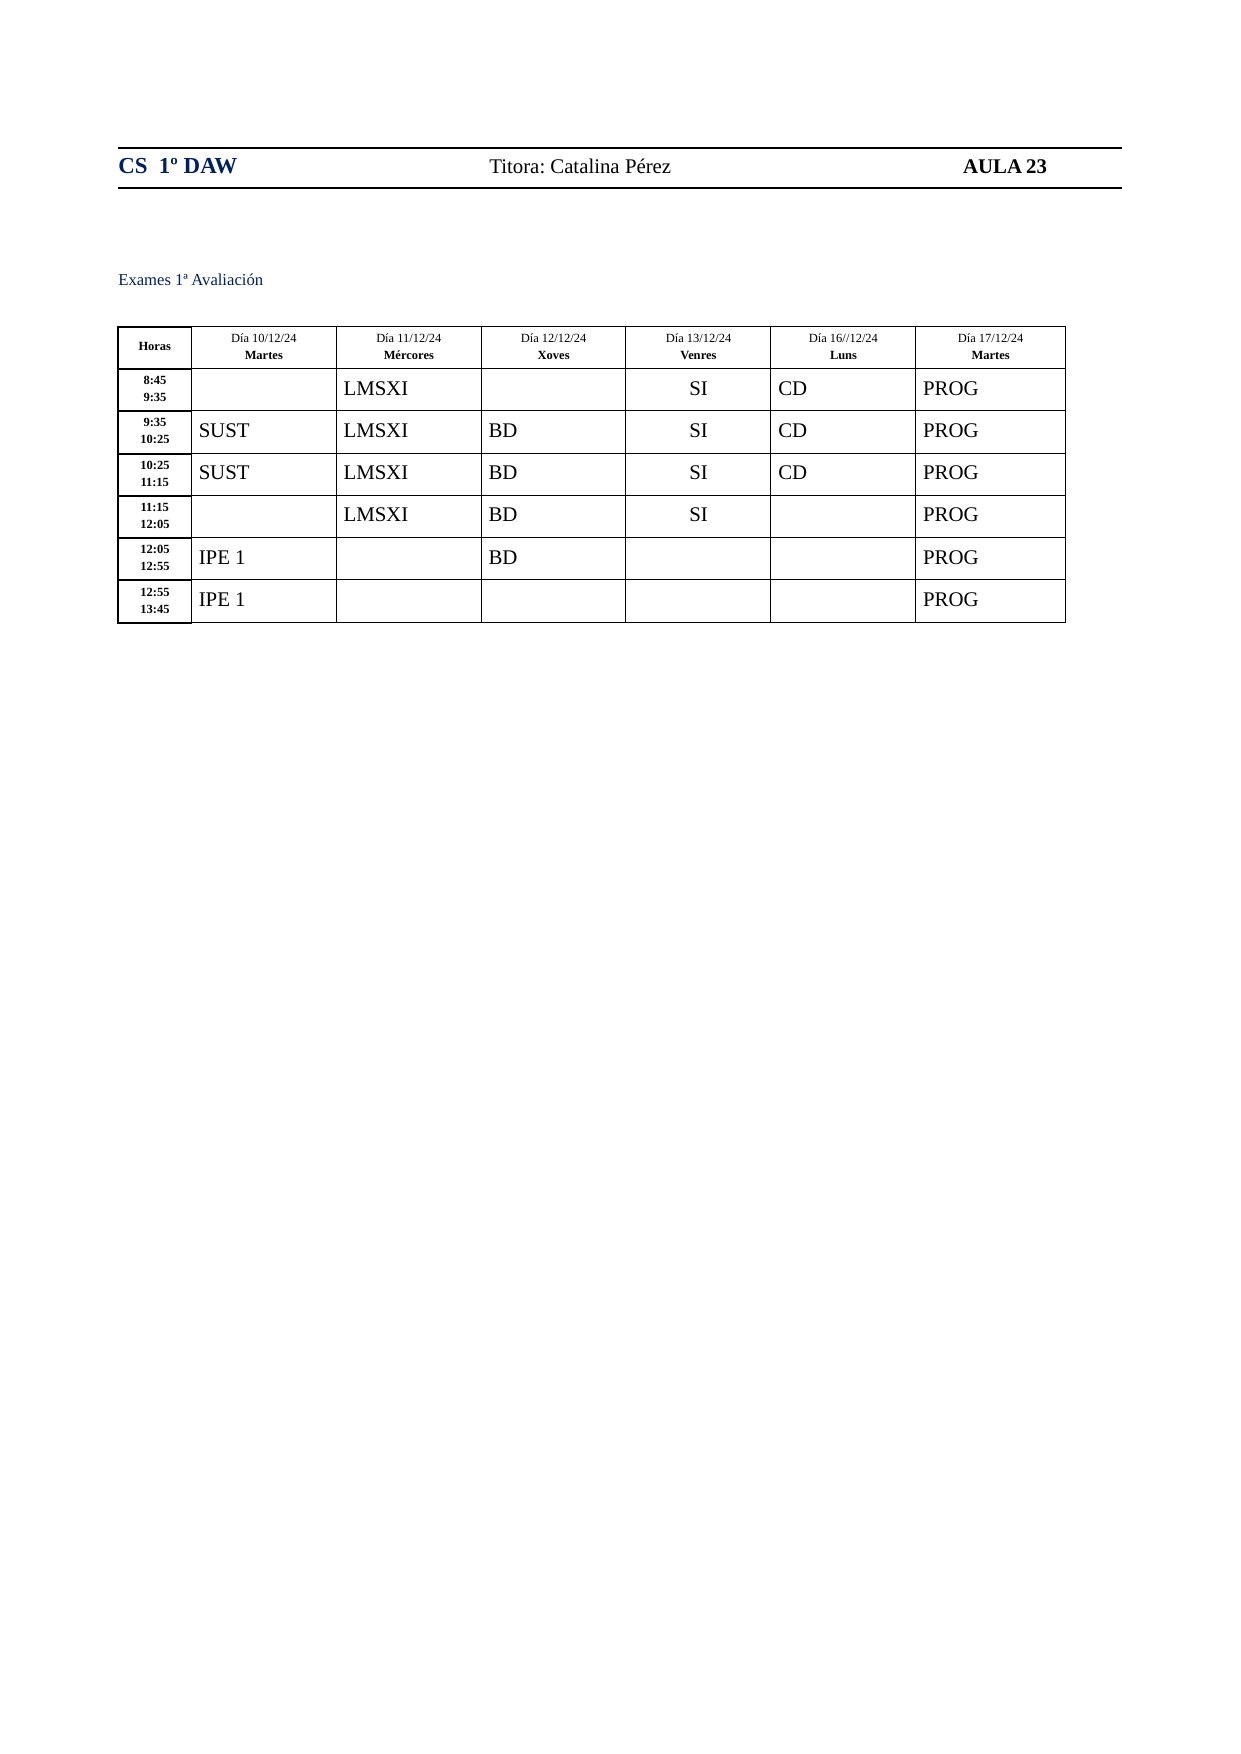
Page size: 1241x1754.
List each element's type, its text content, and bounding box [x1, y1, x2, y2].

text Exames 1ª Avaliación [118, 269, 1122, 289]
table_cell [626, 538, 770, 579]
table_cell 9:35 10:25 [119, 412, 191, 452]
table_cell PROG [916, 411, 1065, 452]
table_cell [337, 580, 481, 622]
table_cell BD [482, 454, 625, 495]
table_cell 12:05 12:55 [119, 539, 191, 579]
table_cell SI [626, 369, 770, 410]
table_cell PROG [916, 369, 1065, 410]
table_cell [482, 369, 625, 410]
table_header Día 11/12/24 Mércores [337, 327, 481, 368]
table_cell [771, 538, 915, 579]
table_cell [192, 369, 336, 410]
table_cell CD [771, 454, 915, 495]
table_cell 11:15 12:05 [119, 497, 191, 537]
table_cell BD [482, 496, 625, 537]
table_cell 8:45 9:35 [119, 370, 191, 410]
table_cell PROG [916, 496, 1065, 537]
table_cell [482, 580, 625, 622]
table_cell PROG [916, 580, 1065, 622]
table_header Día 10/12/24 Martes [192, 327, 336, 368]
table_cell CD [771, 411, 915, 452]
table_cell BD [482, 411, 625, 452]
table_header Horas [119, 328, 191, 368]
table_cell [192, 496, 336, 537]
table_cell PROG [916, 538, 1065, 579]
table_cell [626, 580, 770, 622]
table_cell BD [482, 538, 625, 579]
table_cell IPE 1 [192, 580, 336, 622]
table_header Día 17/12/24 Martes [916, 327, 1065, 368]
table_cell 10:25 11:15 [119, 455, 191, 495]
table_cell LMSXI [337, 496, 481, 537]
table_cell [771, 496, 915, 537]
table_cell [771, 580, 915, 622]
table_cell LMSXI [337, 454, 481, 495]
table_cell SUST [192, 454, 336, 495]
table_header Día 16//12/24 Luns [771, 327, 915, 368]
table_cell LMSXI [337, 369, 481, 410]
table_cell SI [626, 496, 770, 537]
table_cell IPE 1 [192, 538, 336, 579]
table_header CS 1º DAW Titora: Catalina Pérez AULA 23 [118, 149, 1122, 187]
table_cell LMSXI [337, 411, 481, 452]
table_cell SI [626, 411, 770, 452]
table_cell SUST [192, 411, 336, 452]
table_cell CD [771, 369, 915, 410]
table_header Día 13/12/24 Venres [626, 327, 770, 368]
table_header Día 12/12/24 Xoves [482, 327, 625, 368]
table_cell PROG [916, 454, 1065, 495]
table_cell SI [626, 454, 770, 495]
table_cell [337, 538, 481, 579]
table_cell 12:55 13:45 [119, 581, 191, 622]
